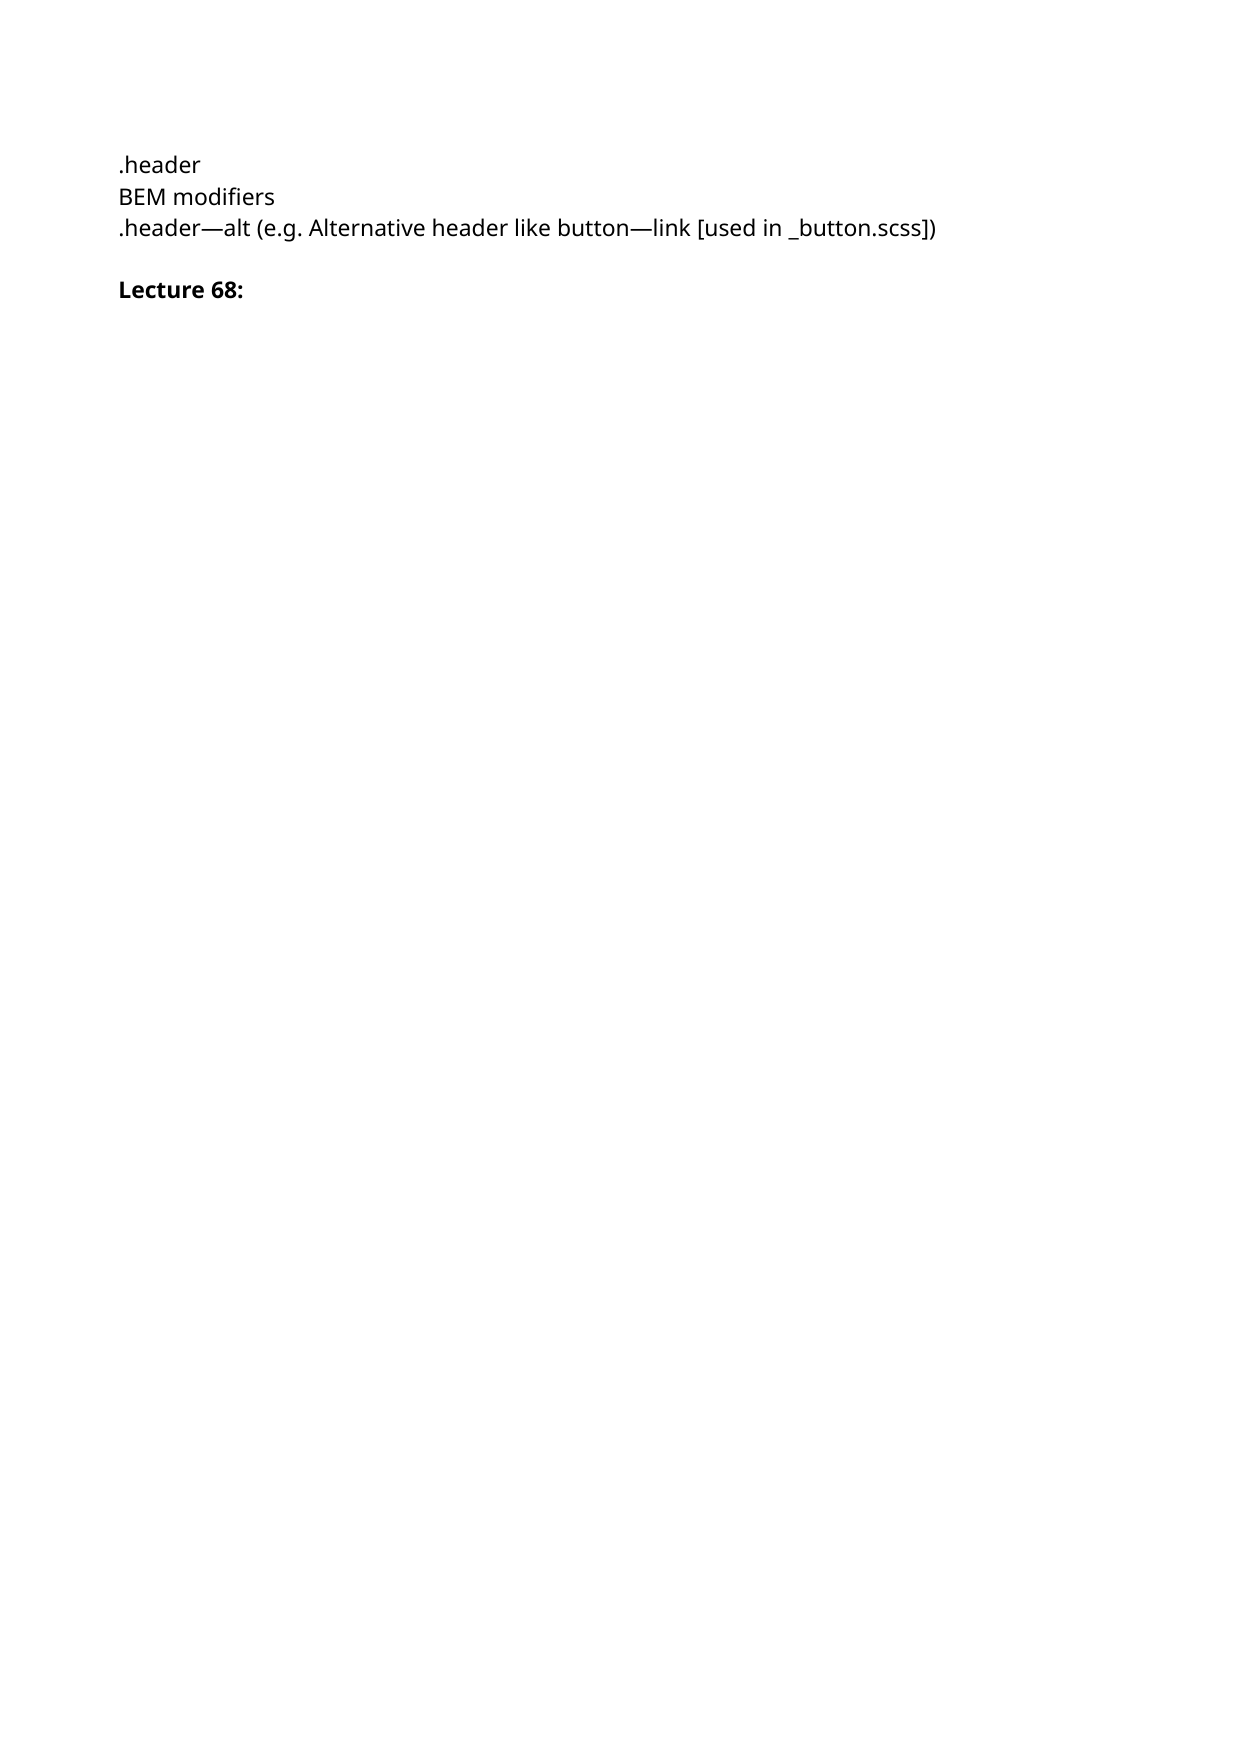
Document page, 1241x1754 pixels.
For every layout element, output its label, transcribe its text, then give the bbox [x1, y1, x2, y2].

text Lecture 68: [118, 274, 1122, 306]
text .header—alt (e.g. Alternative header like button—link [used in _button.scss]) [118, 212, 1122, 243]
text .header [118, 149, 1122, 181]
text BEM modifiers [118, 181, 1122, 212]
